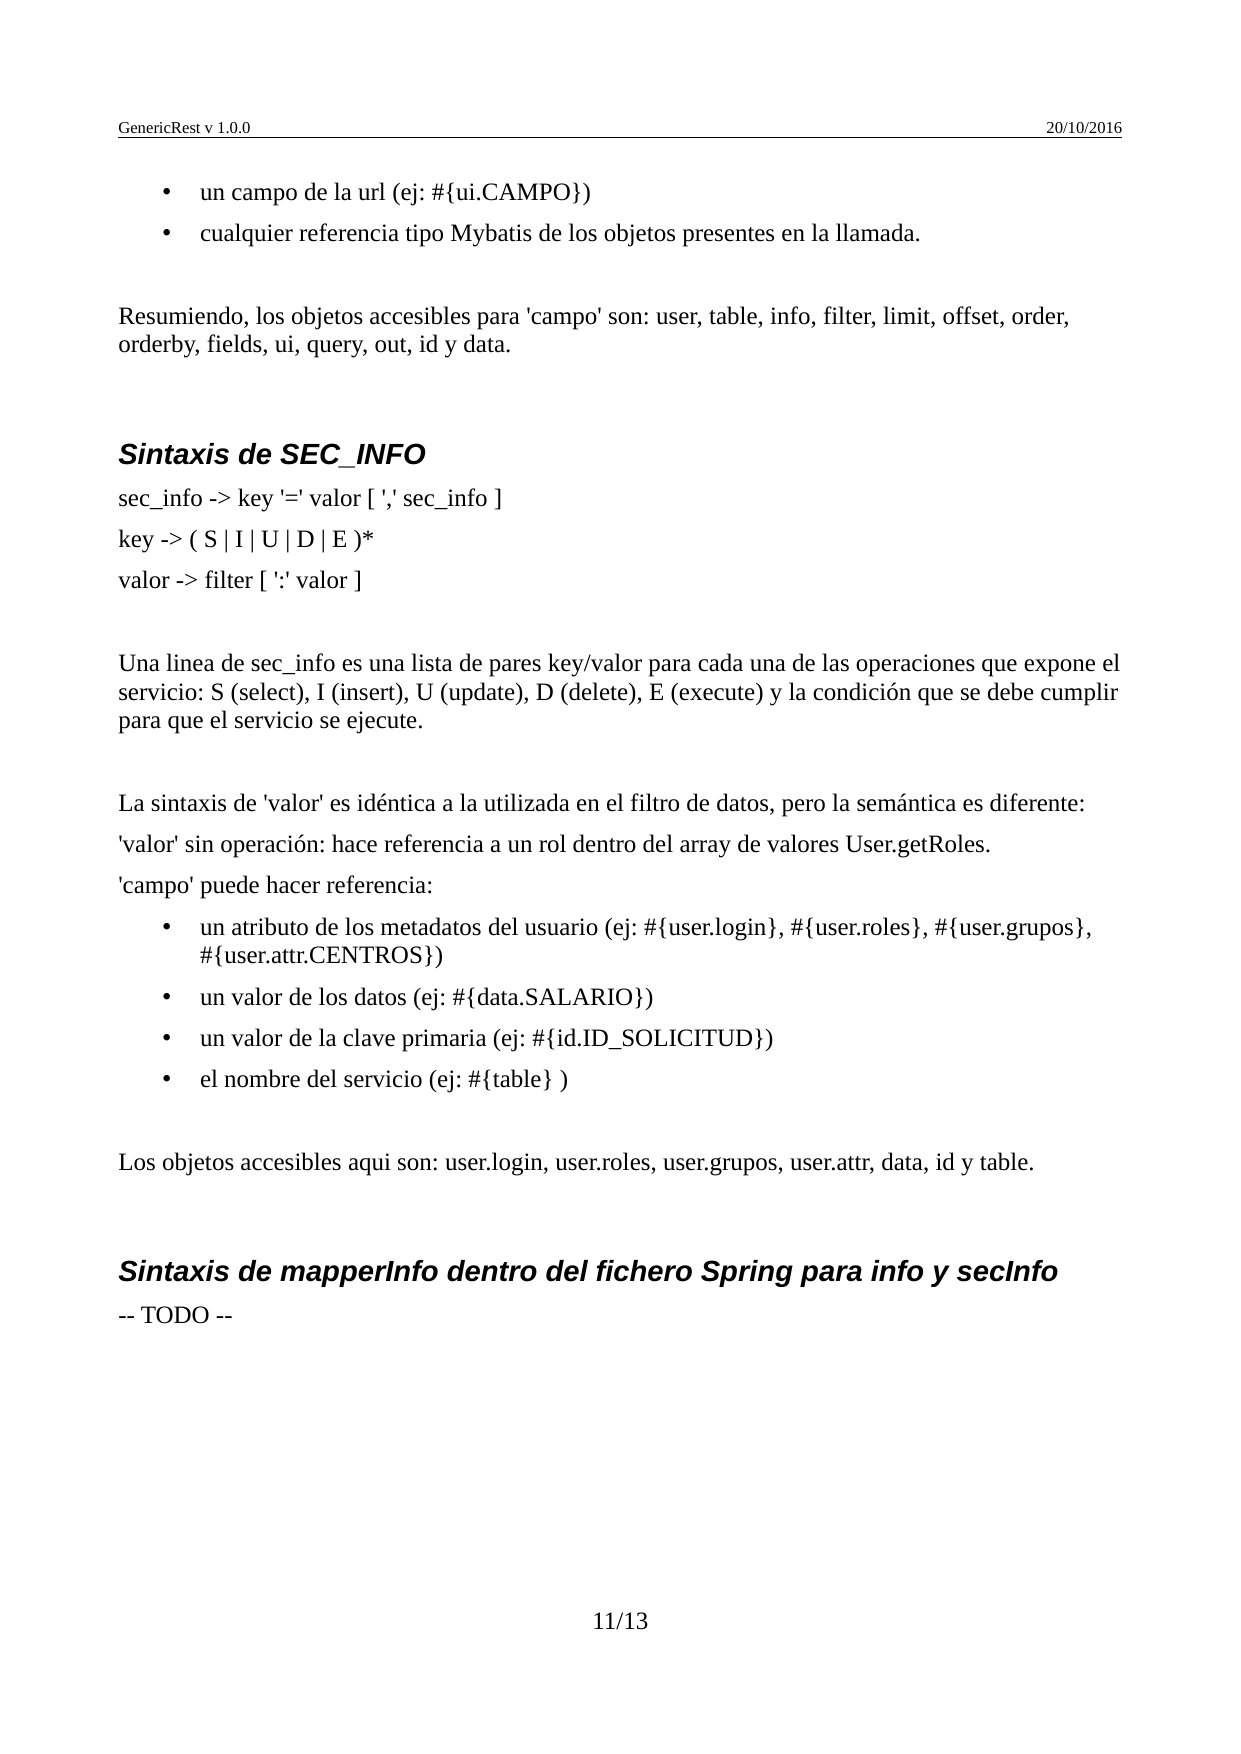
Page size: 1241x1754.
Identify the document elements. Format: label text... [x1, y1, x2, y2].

list cualquier referencia tipo Mybatis de los objetos presentes en la llamada. [162, 218, 1122, 247]
subtitle Sintaxis de mapperInfo dentro del fichero Spring para info y secInfo [118, 1254, 1122, 1288]
list un valor de la clave primaria (ej: #{id.ID_SOLICITUD}) [162, 1023, 1122, 1052]
text sec_info -> key '=' valor [ ',' sec_info ] [118, 483, 1122, 512]
subtitle Sintaxis de SEC_INFO [118, 437, 1122, 471]
list un valor de los datos (ej: #{data.SALARIO}) [162, 982, 1122, 1011]
text -- TODO -- [118, 1300, 1122, 1329]
text 'campo' puede hacer referencia: [118, 871, 1122, 899]
text valor -> filter [ ':' valor ] [118, 566, 1122, 594]
text La sintaxis de 'valor' es idéntica a la utilizada en el filtro de datos, pero la semántica es diferente: [118, 788, 1122, 817]
list el nombre del servicio (ej: #{table} ) [162, 1064, 1122, 1093]
text Los objetos accesibles aqui son: user.login, user.roles, user.grupos, user.attr, data, id y table. [118, 1147, 1122, 1176]
list un campo de la url (ej: #{ui.CAMPO}) [162, 177, 1122, 206]
text Una linea de sec_info es una lista de pares key/valor para cada una de las operaciones que expone el servicio: S (select), I (insert), U (update), D (delete), E (execute) y la condición que se debe cumplir para que el servicio se ejecute. [118, 648, 1122, 734]
text key -> ( S | I | U | D | E )* [118, 524, 1122, 553]
text Resumiendo, los objetos accesibles para 'campo' son: user, table, info, filter, limit, offset, order, orderby, fields, ui, query, out, id y data. [118, 301, 1122, 358]
list un atributo de los metadatos del usuario (ej: #{user.login}, #{user.roles}, #{user.grupos}, #{user.attr.CENTROS}) [162, 912, 1122, 969]
text 'valor' sin operación: hace referencia a un rol dentro del array de valores User.getRoles. [118, 829, 1122, 858]
